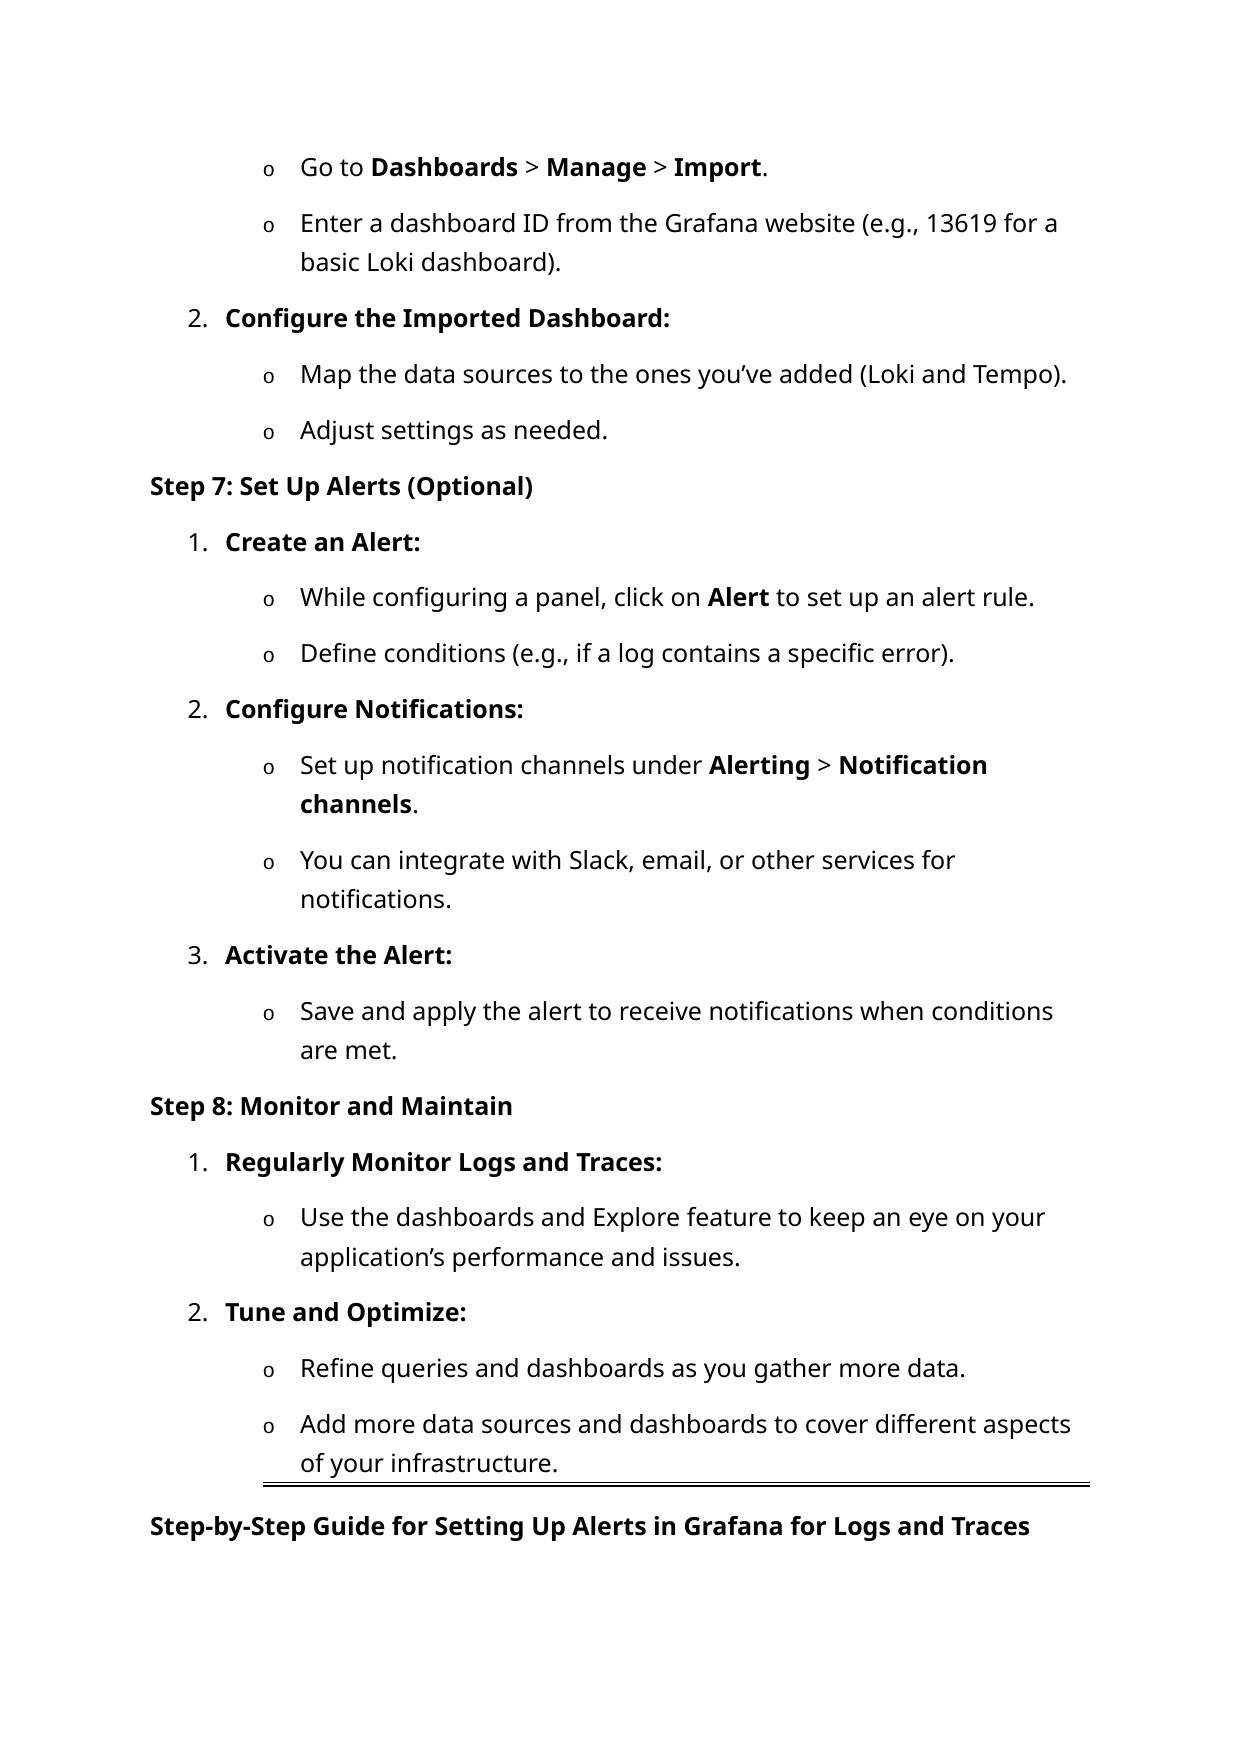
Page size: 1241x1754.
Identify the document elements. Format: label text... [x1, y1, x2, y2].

list Adjust settings as needed. [262, 412, 1090, 447]
list Create an Alert: [187, 524, 1090, 558]
list While configuring a panel, click on Alert to set up an alert rule. [262, 580, 1090, 614]
list You can integrate with Slack, email, or other services for notifications. [262, 842, 1090, 916]
list Define conditions (e.g., if a log contains a specific error). [262, 636, 1090, 670]
list Configure the Imported Dashboard: [187, 301, 1090, 335]
list Add more data sources and dashboards to cover different aspects of your infrastructure. [262, 1407, 1090, 1487]
list Refine queries and dashboards as you gather more data. [262, 1351, 1090, 1385]
text Step 8: Monitor and Maintain [150, 1088, 1090, 1122]
list Configure Notifications: [187, 692, 1090, 726]
text Step 7: Set Up Alerts (Optional) [150, 468, 1090, 502]
list Enter a dashboard ID from the Grafana website (e.g., 13619 for a basic Loki dashboard). [262, 206, 1090, 279]
list Save and apply the alert to receive notifications when conditions are met. [262, 993, 1090, 1067]
list Activate the Alert: [187, 937, 1090, 972]
list Use the dashboards and Explore feature to keep an eye on your application’s performance and issues. [262, 1200, 1090, 1273]
list Regularly Monitor Logs and Traces: [187, 1144, 1090, 1178]
list Go to Dashboards > Manage > Import. [262, 150, 1090, 184]
list Map the data sources to the ones you’ve added (Loki and Tempo). [262, 357, 1090, 391]
text Step-by-Step Guide for Setting Up Alerts in Grafana for Logs and Traces [150, 1508, 1090, 1542]
list Set up notification channels under Alerting > Notification channels. [262, 747, 1090, 821]
list Tune and Optimize: [187, 1295, 1090, 1329]
